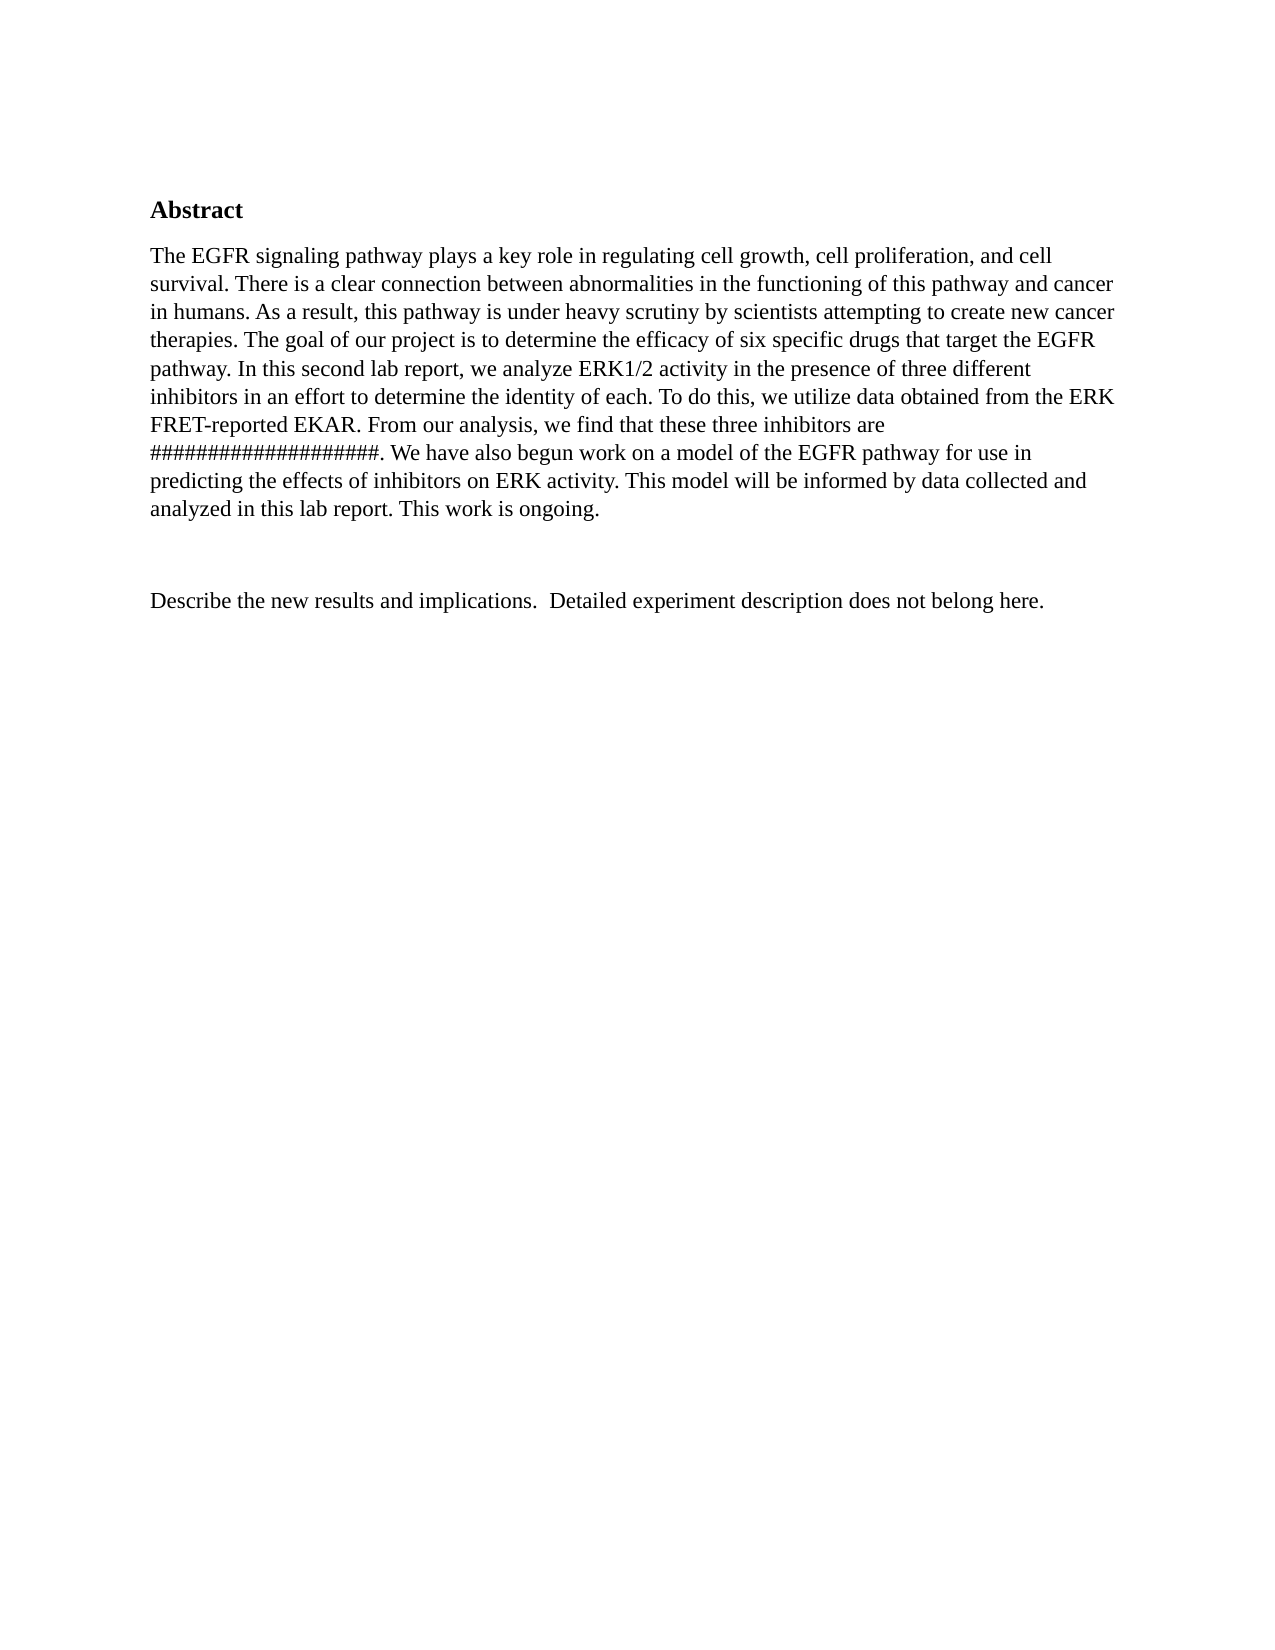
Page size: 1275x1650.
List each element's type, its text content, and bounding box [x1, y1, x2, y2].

text The EGFR signaling pathway plays a key role in regulating cell growth, cell proliferation, and cell survival. There is a clear connection between abnormalities in the functioning of this pathway and cancer in humans. As a result, this pathway is under heavy scrutiny by scientists attempting to create new cancer therapies. The goal of our project is to determine the efficacy of six specific drugs that target the EGFR pathway. In this second lab report, we analyze ERK1/2 activity in the presence of three different inhibitors in an effort to determine the identity of each. To do this, we utilize data obtained from the ERK FRET-reported EKAR. From our analysis, we find that these three inhibitors are ####################. We have also begun work on a model of the EGFR pathway for use in predicting the effects of inhibitors on ERK activity. This model will be informed by data collected and analyzed in this lab report. This work is ongoing. [150, 242, 1125, 522]
text Describe the new results and implications. Detailed experiment description does not belong here. [150, 587, 1125, 613]
text Abstract [150, 195, 1125, 223]
